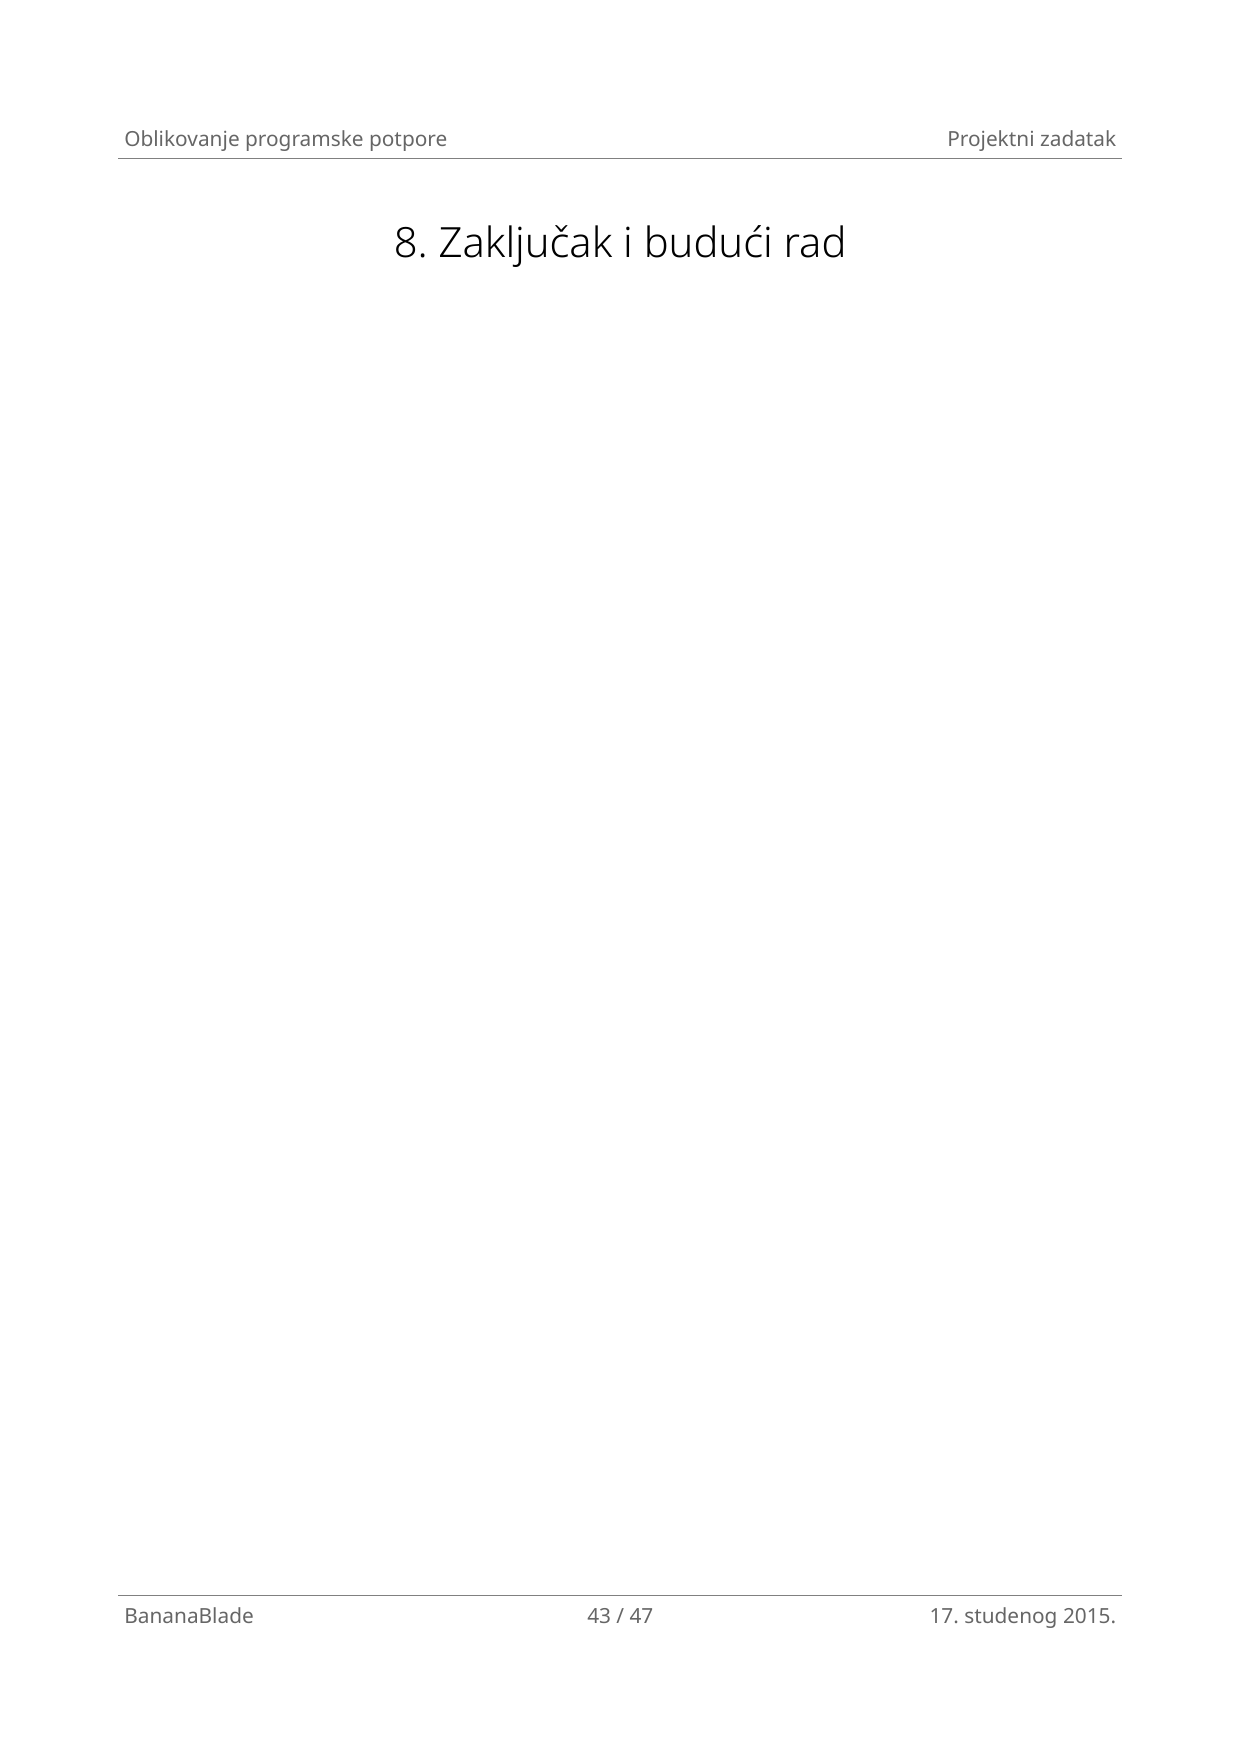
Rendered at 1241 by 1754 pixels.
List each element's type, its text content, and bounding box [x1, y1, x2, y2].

subtitle 8. Zaključak i budući rad [118, 213, 1122, 270]
